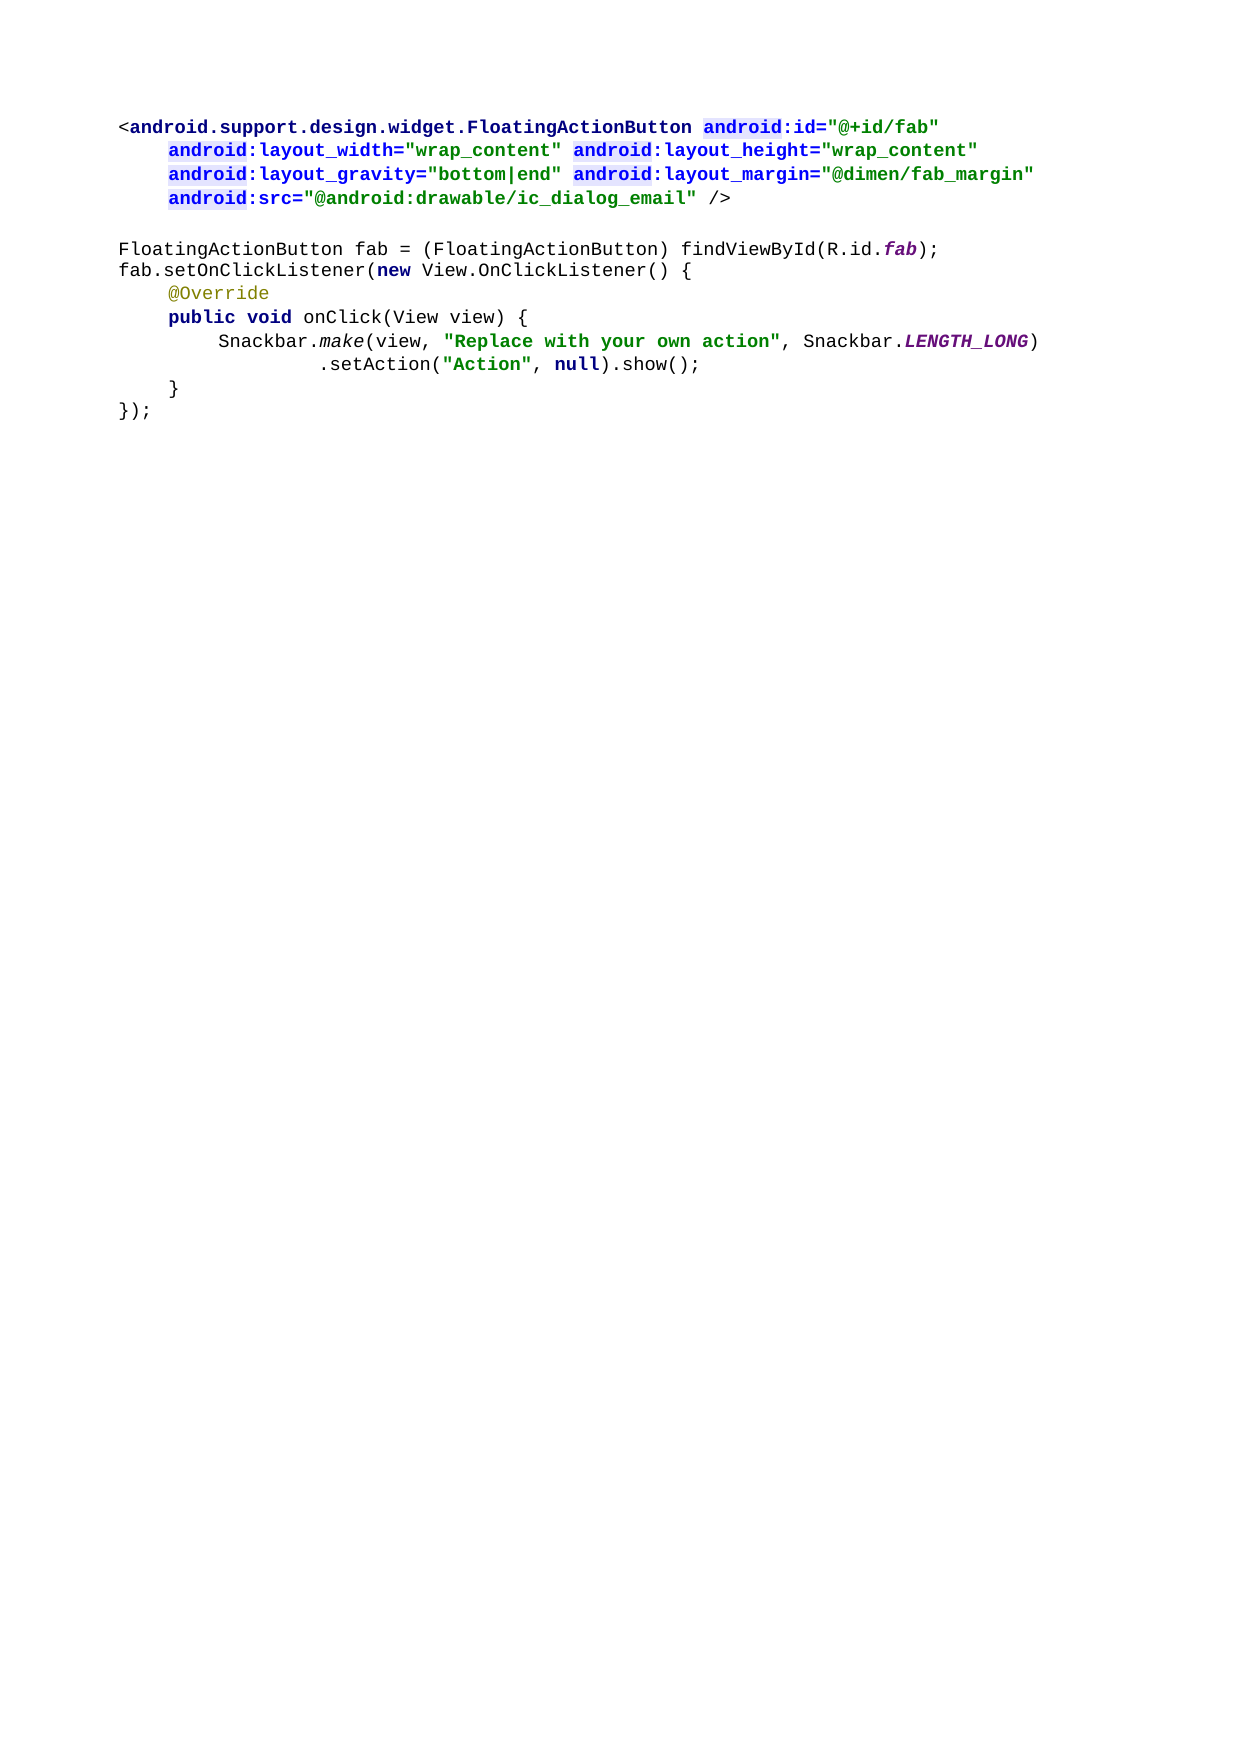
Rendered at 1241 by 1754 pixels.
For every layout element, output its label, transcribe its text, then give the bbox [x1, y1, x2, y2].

text @Override [118, 282, 1122, 306]
text .setAction("Action", null).show(); [118, 353, 1122, 377]
text Snackbar.make(view, "Replace with your own action", Snackbar.LENGTH_LONG) [118, 329, 1122, 353]
text android:layout_gravity="bottom|end" android:layout_margin="@dimen/fab_margin" [118, 163, 1122, 187]
text }); [118, 401, 1122, 422]
text fab.setOnClickListener(new View.OnClickListener() { [118, 261, 1122, 282]
text <android.support.design.widget.FloatingActionButton android:id="@+id/fab" [118, 118, 1122, 139]
text } [118, 377, 1122, 401]
text public void onClick(View view) { [118, 306, 1122, 329]
text android:src="@android:drawable/ic_dialog_email" /> [118, 187, 1122, 210]
text android:layout_width="wrap_content" android:layout_height="wrap_content" [118, 139, 1122, 163]
text FloatingActionButton fab = (FloatingActionButton) findViewById(R.id.fab); [118, 240, 1122, 261]
